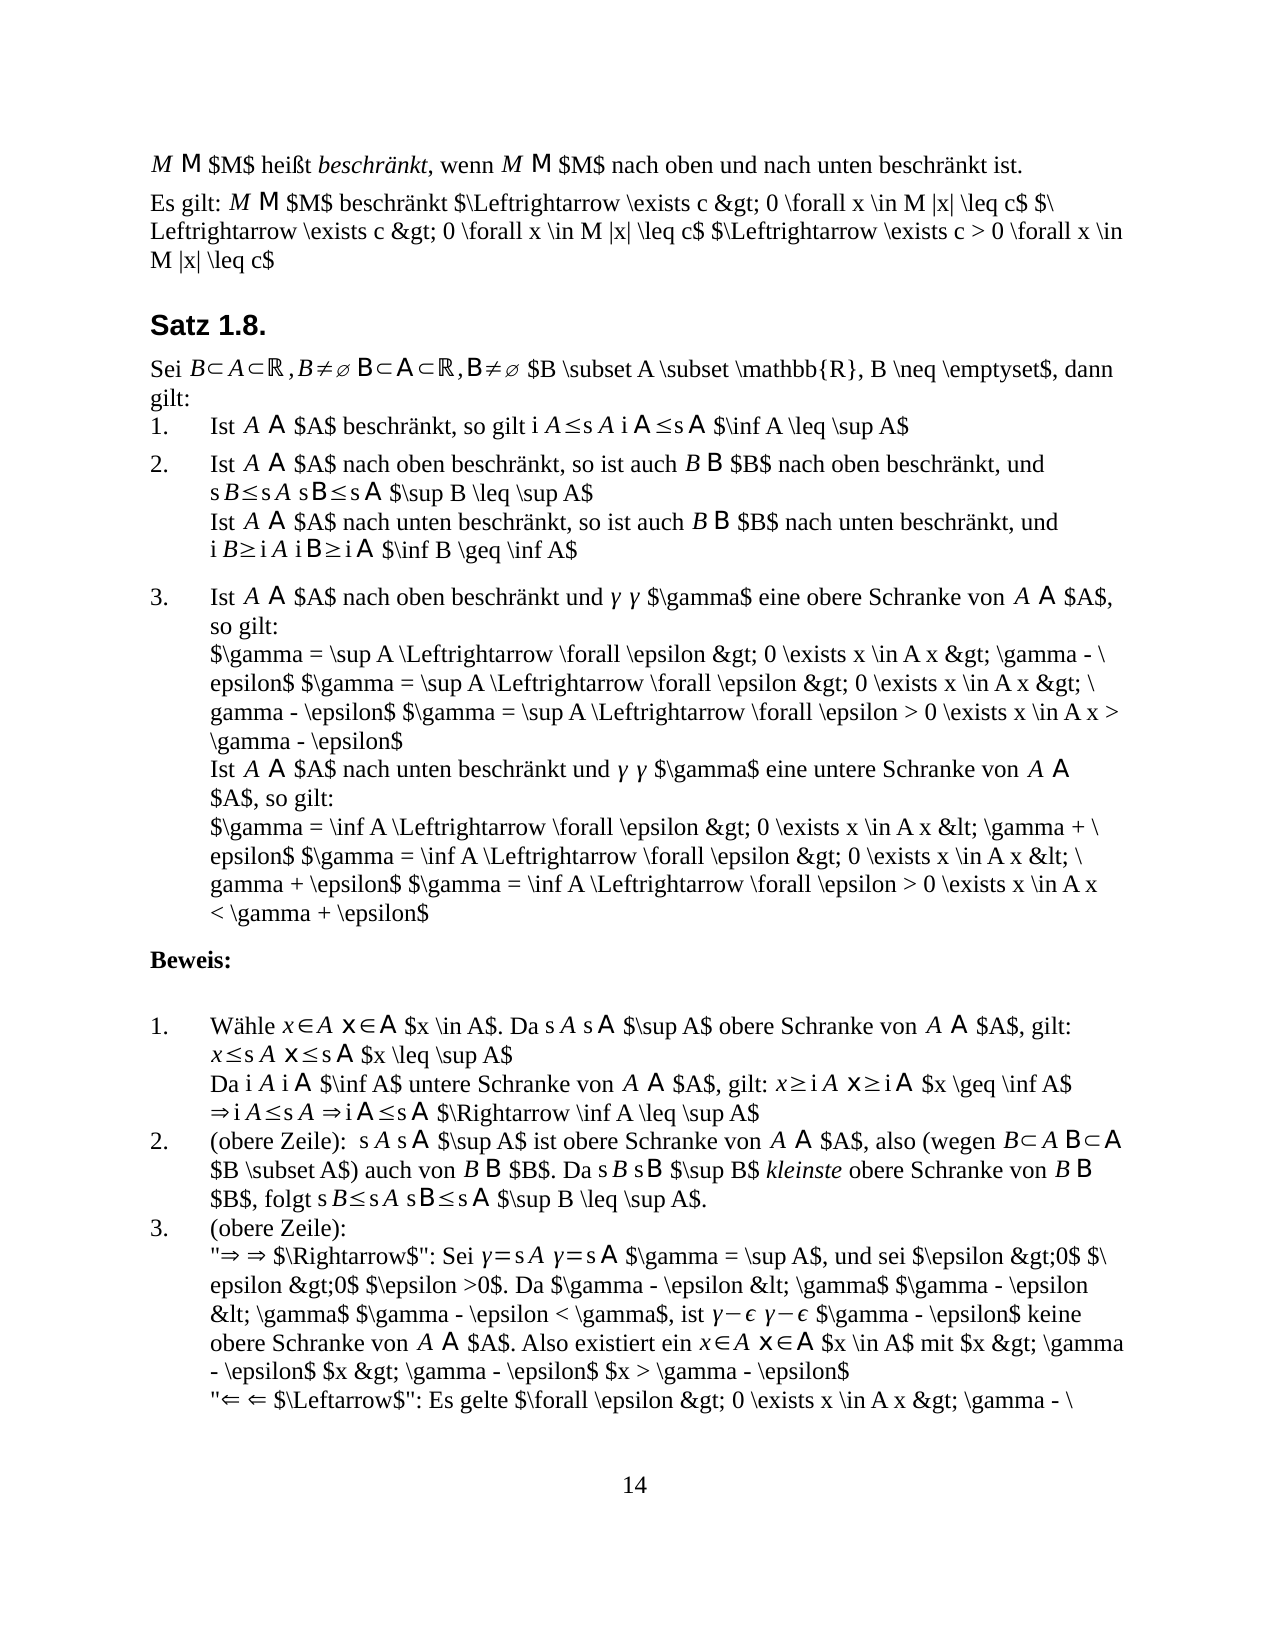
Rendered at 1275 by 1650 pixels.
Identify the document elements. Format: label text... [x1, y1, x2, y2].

list Wähle $x \in A$. Da $\sup A$ obere Schranke von $A$, gilt: $x \leq \sup A$ Da $\inf A$ untere Schranke von $A$, gilt: $x \geq \inf A$ $\Rightarrow \inf A \leq \sup A$ [150, 1011, 1125, 1126]
list Ist $A$ beschränkt, so gilt $\inf A \leq \sup A$ [150, 411, 1125, 440]
text Sei $B \subset A \subset \mathbb{R}, B \neq \emptyset$, dann gilt: [150, 354, 1125, 411]
list (obere Zeile): " $\Rightarrow$": Sei $\gamma = \sup A$, und sei $\epsilon &gt;0$ $\epsilon &gt;0$ $\epsilon >0$. Da $\gamma - \epsilon &lt; \gamma$ $\gamma - \epsilon &lt; \gamma$ $\gamma - \epsilon < \gamma$, ist $\gamma - \epsilon$ keine obere Schranke von $A$. Also existiert ein $x \in A$ mit $x &gt; \gamma - \epsilon$ $x &gt; \gamma - \epsilon$ $x > \gamma - \epsilon$ " $\Leftarrow$": Es gelte $\forall \epsilon &gt; 0 \exists x \in A x &gt; \gamma - \epsilon$ $\forall \epsilon &gt; 0 \exists x \in A x &gt; \gamma - \epsilon$ $\forall \epsilon > 0 \exists x \in A x > \gamma - \epsilon$. Wäre $\gamma$ nicht das Supremum von $A$, so existiert eine kleinere obere Schranke $\tilde{\gamma}$ von $A$. (also $\tilde{\gamma} &lt; \gamma$ $\tilde{\gamma} &lt; \gamma$ $\tilde{\gamma} < \gamma$). Setze $\epsilon := \gamma - \tilde{\gamma} &gt;0$ $\epsilon := \gamma - \tilde{\gamma} &gt;0$ $\epsilon := \gamma - \tilde{\gamma} >0$. Nach Voraussetzung existiert ein $x \in A$ mit $x &gt; \gamma - \epsilon = \gamma - (\gamma - \tilde{\gamma} ) = \tilde{\gamma}$ $x &gt; \gamma - \epsilon = \gamma - (\gamma - \tilde{\gamma} ) = \tilde{\gamma}$ $x > \gamma - \epsilon = \gamma - (\gamma - \tilde{\gamma} ) = \tilde{\gamma}$ $\Rightarrow \tilde{\gamma}$ ist keine obere Schranke von $A$. $\Rightarrow$ Widerspruch. ($\Lightning$ $\Lightning$ $\Lightning$) $\square$ [150, 1213, 1125, 1414]
text Beweis: [150, 945, 1125, 1002]
subtitle Satz 1.8. [150, 308, 1125, 341]
text Es gilt: $M$ beschränkt $\Leftrightarrow \exists c &gt; 0 \forall x \in M |x| \leq c$ $\Leftrightarrow \exists c &gt; 0 \forall x \in M |x| \leq c$ $\Leftrightarrow \exists c > 0 \forall x \in M |x| \leq c$ [150, 188, 1125, 274]
list (obere Zeile): $\sup A$ ist obere Schranke von $A$, also (wegen $B \subset A$) auch von $B$. Da $\sup B$ kleinste obere Schranke von $B$, folgt $\sup B \leq \sup A$. [150, 1126, 1125, 1213]
list Ist $A$ nach oben beschränkt und $\gamma$ eine obere Schranke von $A$, so gilt: $\gamma = \sup A \Leftrightarrow \forall \epsilon &gt; 0 \exists x \in A x &gt; \gamma - \epsilon$ $\gamma = \sup A \Leftrightarrow \forall \epsilon &gt; 0 \exists x \in A x &gt; \gamma - \epsilon$ $\gamma = \sup A \Leftrightarrow \forall \epsilon > 0 \exists x \in A x > \gamma - \epsilon$ Ist $A$ nach unten beschränkt und $\gamma$ eine untere Schranke von $A$, so gilt: $\gamma = \inf A \Leftrightarrow \forall \epsilon &gt; 0 \exists x \in A x &lt; \gamma + \epsilon$ $\gamma = \inf A \Leftrightarrow \forall \epsilon &gt; 0 \exists x \in A x &lt; \gamma + \epsilon$ $\gamma = \inf A \Leftrightarrow \forall \epsilon > 0 \exists x \in A x < \gamma + \epsilon$ [150, 582, 1125, 927]
text Sei $M \subset \mathbb{R}, M \neq \emptyset$. $M$ heißt beschränkt, wenn $M$ nach oben und nach unten beschränkt ist. [150, 150, 1125, 179]
list Ist $A$ nach oben beschränkt, so ist auch $B$ nach oben beschränkt, und $\sup B \leq \sup A$ Ist $A$ nach unten beschränkt, so ist auch $B$ nach unten beschränkt, und $\inf B \geq \inf A$ [150, 449, 1125, 564]
